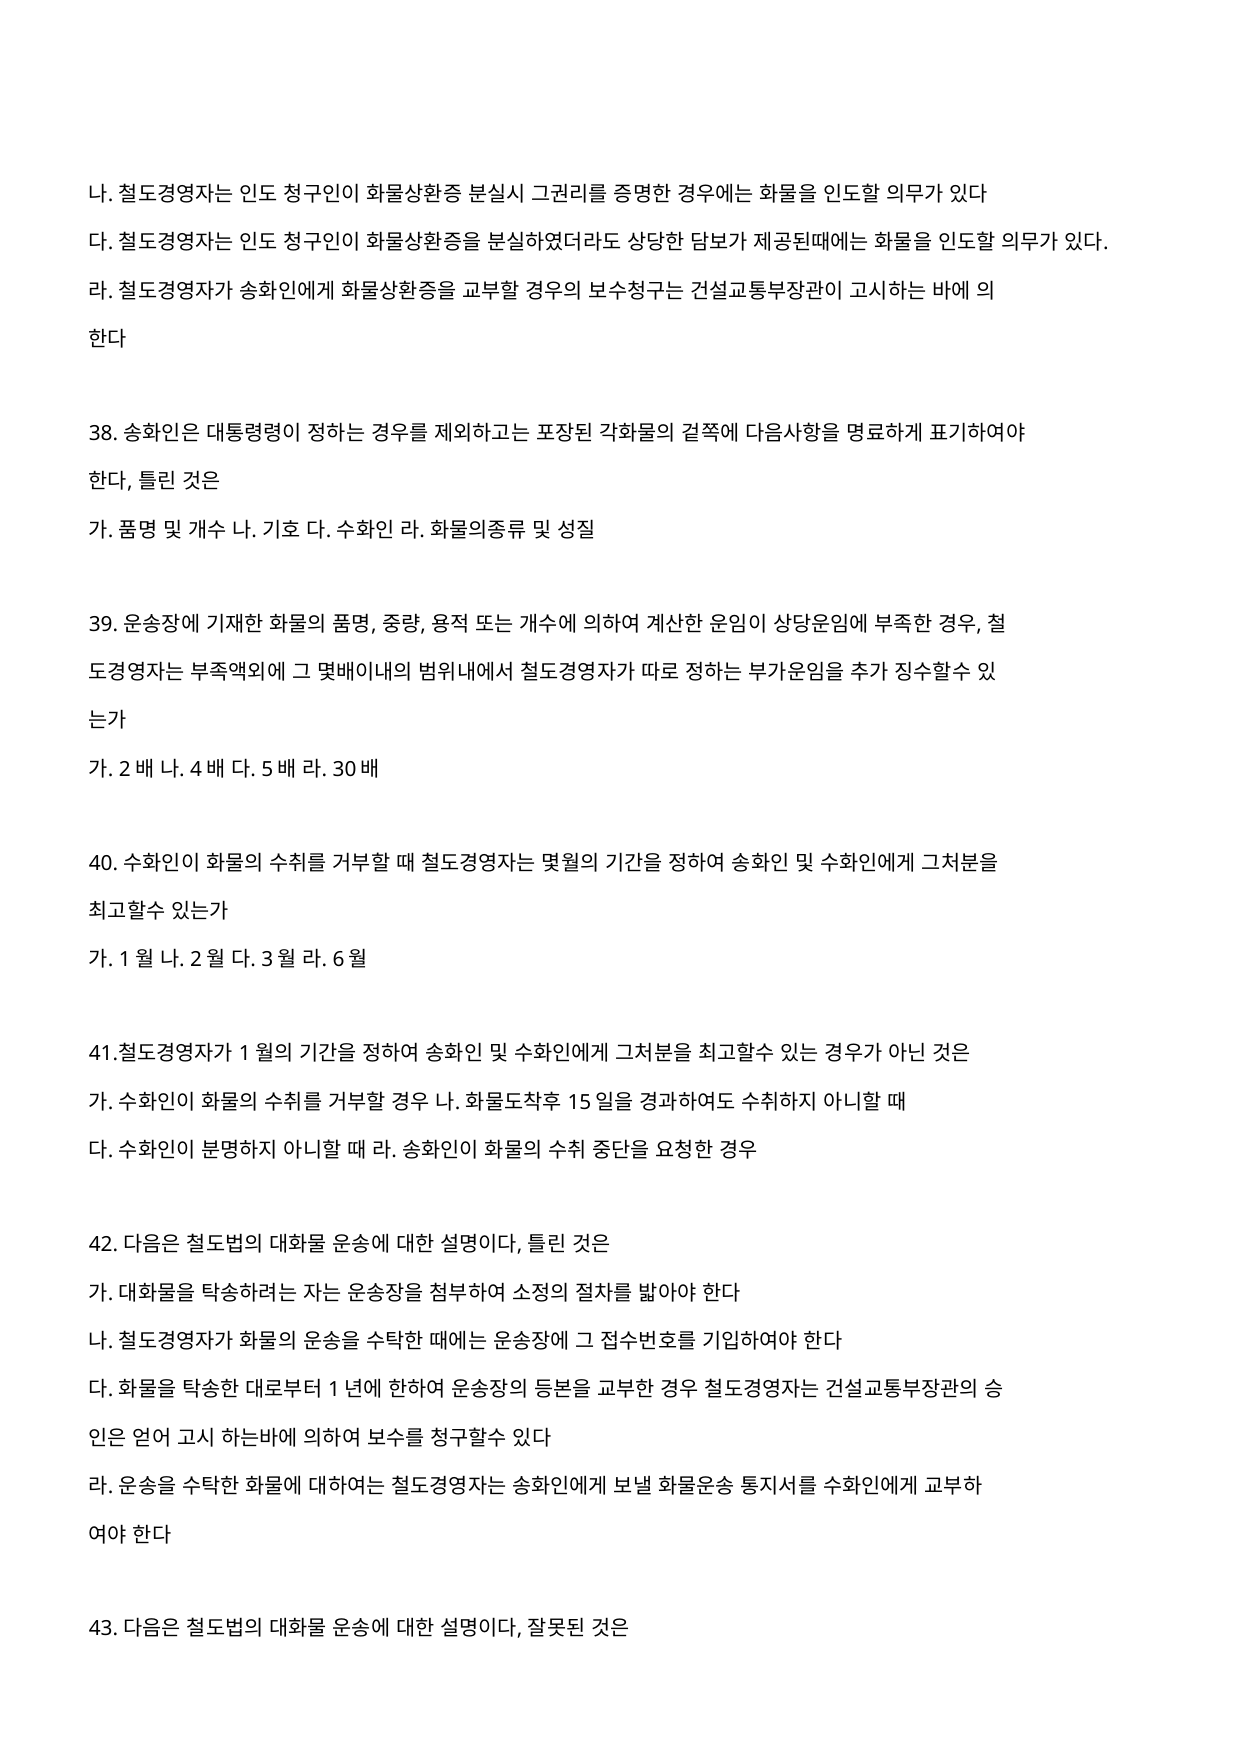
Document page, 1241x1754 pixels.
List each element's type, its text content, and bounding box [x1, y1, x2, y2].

text 40. 수화인이 화물의 수취를 거부할 때 철도경영자는 몇월의 기간을 정하여 송화인 및 수화인에게 그처분을 [88, 846, 1152, 876]
text 42. 다음은 철도법의 대화물 운송에 대한 설명이다, 틀린 것은 [88, 1227, 1152, 1258]
text 41.철도경영자가 1월의 기간을 정하여 송화인 및 수화인에게 그처분을 최고할수 있는 경우가 아닌 것은 [88, 1037, 1152, 1067]
text 나. 철도경영자가 화물의 운송을 수탁한 때에는 운송장에 그 접수번호를 기입하여야 한다 [88, 1324, 1152, 1354]
text 한다, 틀린 것은 [88, 465, 1152, 495]
text 가. 1월 나. 2월 다. 3월 라. 6월 [88, 943, 1152, 973]
text 한다 [88, 322, 1152, 353]
text 도경영자는 부족액외에 그 몇배이내의 범위내에서 철도경영자가 따로 정하는 부가운임을 추가 징수할수 있 [88, 655, 1152, 686]
text 여야 한다 [88, 1518, 1152, 1548]
text 다. 철도경영자는 인도 청구인이 화물상환증을 분실하였더라도 상당한 담보가 제공된때에는 화물을 인도할 의무가 있다. [88, 226, 1152, 256]
text 38. 송화인은 대통령령이 정하는 경우를 제외하고는 포장된 각화물의 겉쪽에 다음사항을 명료하게 표기하여야 [88, 416, 1152, 447]
text 가. 품명 및 개수 나. 기호 다. 수화인 라. 화물의종류 및 성질 [88, 513, 1152, 543]
text 43. 다음은 철도법의 대화물 운송에 대한 설명이다, 잘못된 것은 [88, 1612, 1152, 1642]
text 다. 화물을 탁송한 대로부터 1년에 한하여 운송장의 등본을 교부한 경우 철도경영자는 건설교통부장관의 승 [88, 1373, 1152, 1403]
text 라. 운송을 수탁한 화물에 대하여는 철도경영자는 송화인에게 보낼 화물운송 통지서를 수화인에게 교부하 [88, 1469, 1152, 1500]
text 나. 철도경영자는 인도 청구인이 화물상환증 분실시 그권리를 증명한 경우에는 화물을 인도할 의무가 있다 [88, 177, 1152, 207]
text 인은 얻어 고시 하는바에 의하여 보수를 청구할수 있다 [88, 1421, 1152, 1451]
text 다. 수화인이 분명하지 아니할 때 라. 송화인이 화물의 수취 중단을 요청한 경우 [88, 1133, 1152, 1164]
text 가. 대화물을 탁송하려는 자는 운송장을 첨부하여 소정의 절차를 밟아야 한다 [88, 1276, 1152, 1306]
text 가. 2배 나. 4배 다. 5배 라. 30배 [88, 752, 1152, 782]
text 는가 [88, 704, 1152, 734]
text 최고할수 있는가 [88, 894, 1152, 924]
text 라. 철도경영자가 송화인에게 화물상환증을 교부할 경우의 보수청구는 건설교통부장관이 고시하는 바에 의 [88, 274, 1152, 304]
text 39. 운송장에 기재한 화물의 품명, 중량, 용적 또는 개수에 의하여 계산한 운임이 상당운임에 부족한 경우, 철 [88, 607, 1152, 637]
text 가. 수화인이 화물의 수취를 거부할 경우 나. 화물도착후 15일을 경과하여도 수취하지 아니할 때 [88, 1085, 1152, 1115]
